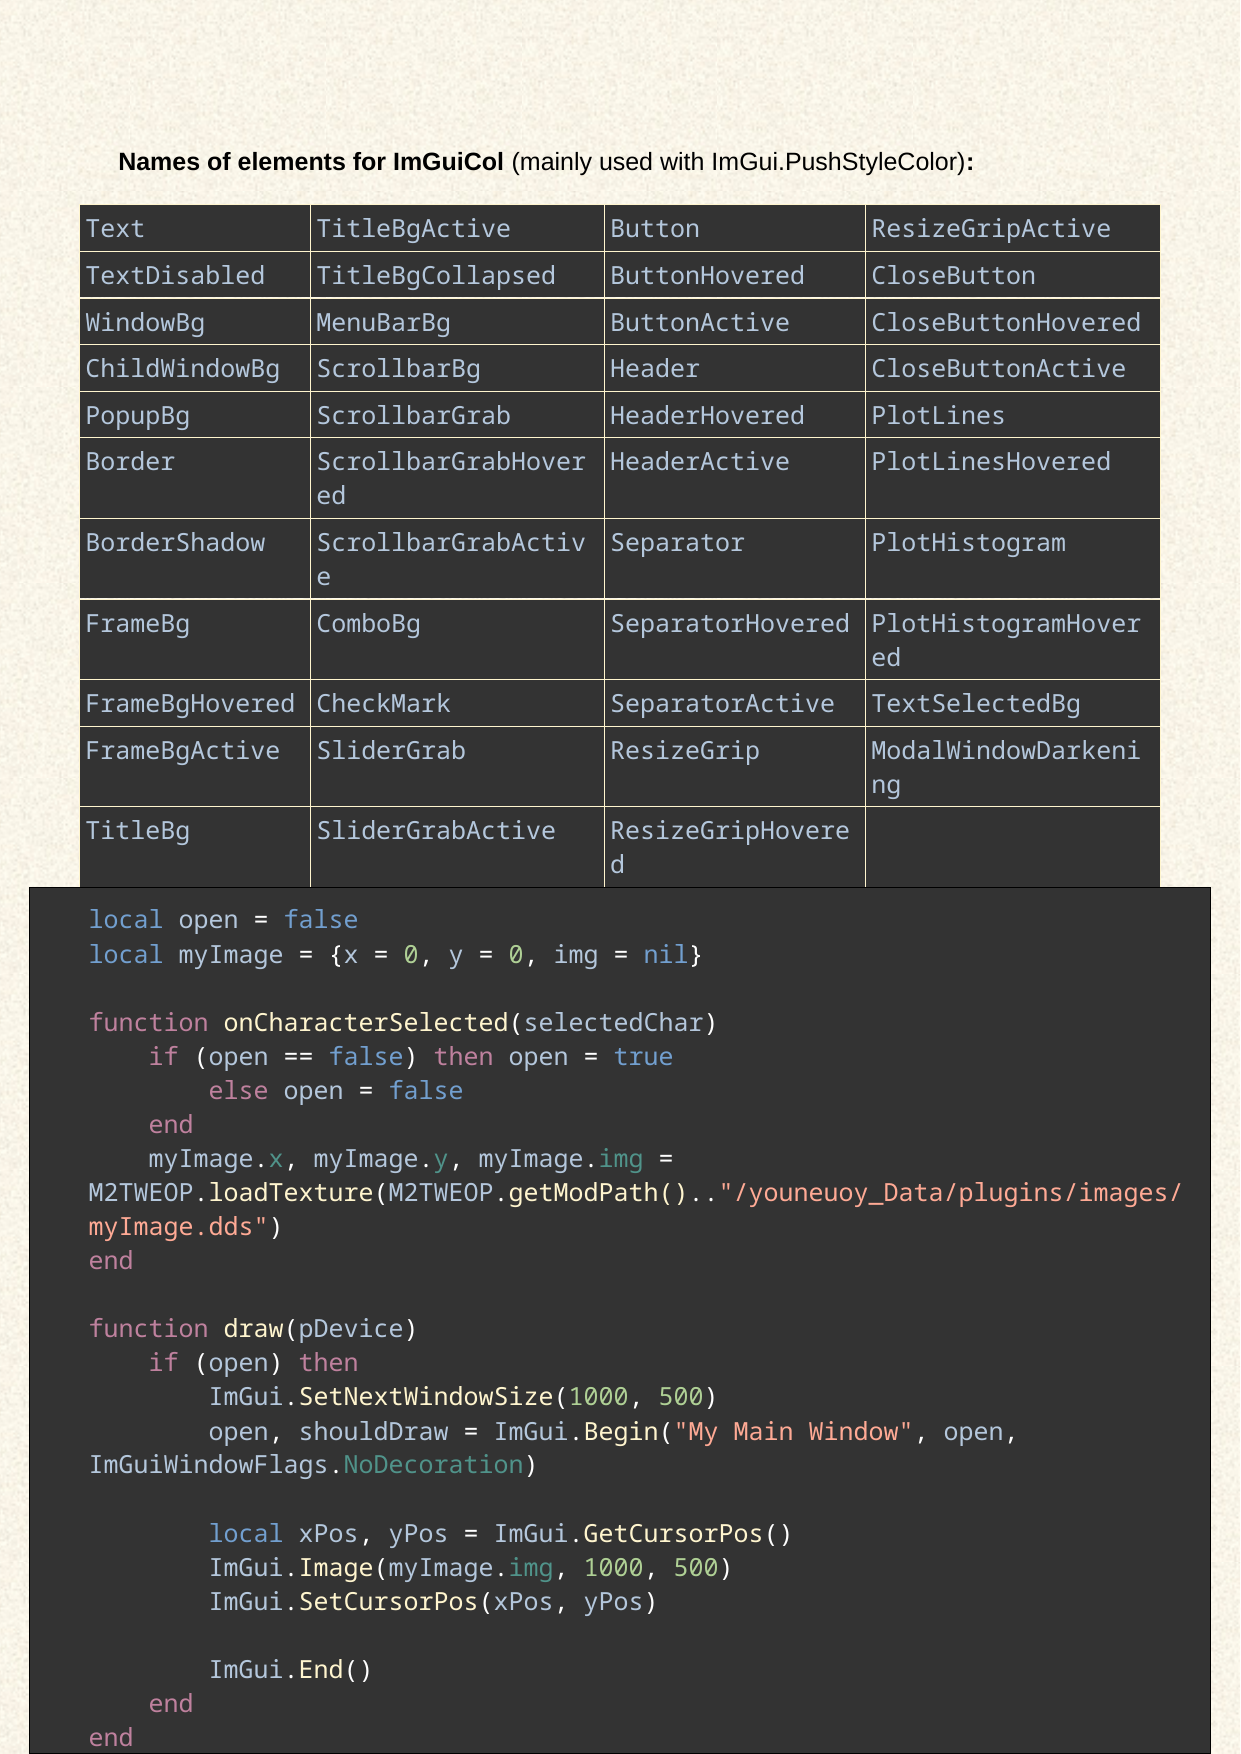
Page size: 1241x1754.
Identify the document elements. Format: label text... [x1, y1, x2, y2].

picture [0, 0, 1241, 1754]
table_cell ResizeGrip [605, 727, 865, 806]
table_cell FrameBgHovered [80, 680, 310, 726]
table_cell Border [80, 438, 310, 518]
text Names of elements for ImGuiCol (mainly used with ImGui.PushStyleColor): [118, 147, 1122, 176]
table_header ResizeGripActive [866, 205, 1160, 251]
table_cell ScrollbarGrab [311, 392, 604, 437]
table_cell ResizeGripHovered [605, 807, 865, 887]
table_cell PopupBg [80, 392, 310, 437]
table_cell FrameBg [80, 600, 310, 679]
table_cell ModalWindowDarkening [866, 727, 1160, 806]
table_cell FrameBgActive [80, 727, 310, 806]
table_cell PlotLinesHovered [866, 438, 1160, 518]
table_cell CheckMark [311, 680, 604, 726]
table_cell CloseButton [866, 252, 1160, 297]
table_cell HeaderActive [605, 438, 865, 518]
table_header TitleBgActive [311, 205, 604, 251]
table_cell CloseButtonActive [866, 345, 1160, 391]
table_header Button [605, 205, 865, 251]
table_cell ButtonActive [605, 299, 865, 344]
table_cell Header [605, 345, 865, 391]
table_cell ScrollbarBg [311, 345, 604, 391]
table_cell ChildWindowBg [80, 345, 310, 391]
table_cell PlotHistogram [866, 519, 1160, 598]
table_cell ScrollbarGrabHovered [311, 438, 604, 518]
table_cell CloseButtonHovered [866, 299, 1160, 344]
table_cell TextSelectedBg [866, 680, 1160, 726]
table_cell SeparatorActive [605, 680, 865, 726]
table_cell WindowBg [80, 299, 310, 344]
table_cell MenuBarBg [311, 299, 604, 344]
table_cell ScrollbarGrabActive [311, 519, 604, 598]
table_cell SeparatorHovered [605, 600, 865, 679]
table_cell TextDisabled [80, 252, 310, 297]
table_cell ComboBg [311, 600, 604, 679]
table_cell PlotHistogramHovered [866, 600, 1160, 679]
table_cell TitleBg [80, 807, 310, 887]
table_cell SliderGrab [311, 727, 604, 806]
table_cell TitleBgCollapsed [311, 252, 604, 297]
table_cell [866, 807, 1160, 887]
table_cell Separator [605, 519, 865, 598]
table_cell ButtonHovered [605, 252, 865, 297]
table_cell BorderShadow [80, 519, 310, 598]
table_cell PlotLines [866, 392, 1160, 437]
table_cell SliderGrabActive [311, 807, 604, 887]
table_header Text [80, 205, 310, 251]
table_cell HeaderHovered [605, 392, 865, 437]
